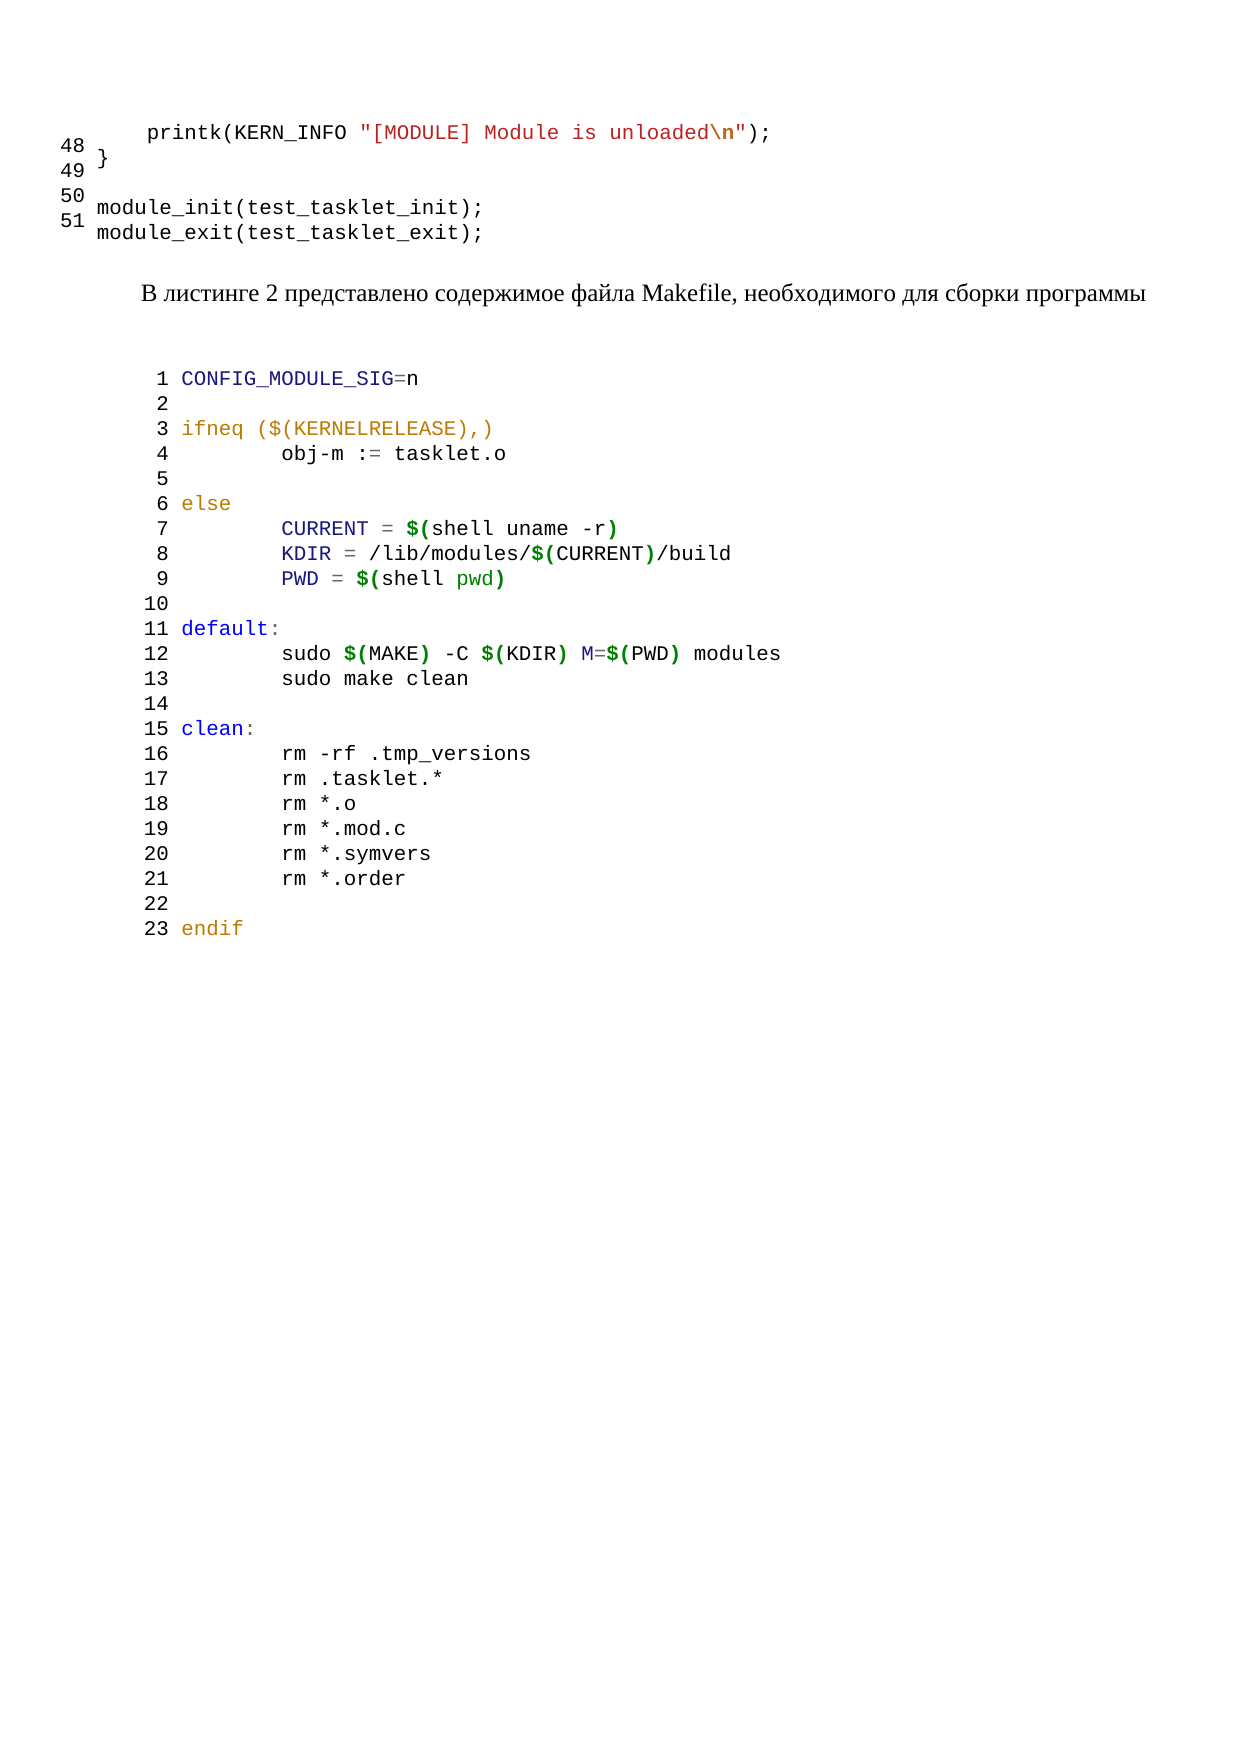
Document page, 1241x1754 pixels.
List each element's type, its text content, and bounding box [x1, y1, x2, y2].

table_header 1 2 3 4 5 6 7 8 9 10 11 12 13 14 15 16 17 18 19 20 21 22 23 [141, 364, 178, 945]
table_header printk(KERN_INFO "[MODULE] Module is unloaded\n"); } module_init(test_tasklet_init); module_exit(test_tasklet_exit); [94, 118, 1240, 249]
table_header CONFIG_MODULE_SIG=n ifneq ($(KERNELRELEASE),) obj-m := tasklet.o else CURRENT = $(shell uname -r) KDIR = /lib/modules/$(CURRENT)/build PWD = $(shell pwd) default: sudo $(MAKE) -C $(KDIR) M=$(PWD) modules sudo make clean clean: rm -rf .tmp_versions rm .tasklet.* rm *.o rm *.mod.c rm *.symvers rm *.order endif [178, 364, 794, 945]
text В листинге 2 представлено содержимое файла Makefile, необходимого для сборки программы [141, 278, 1152, 306]
table_header 48 49 50 51 [57, 118, 94, 249]
